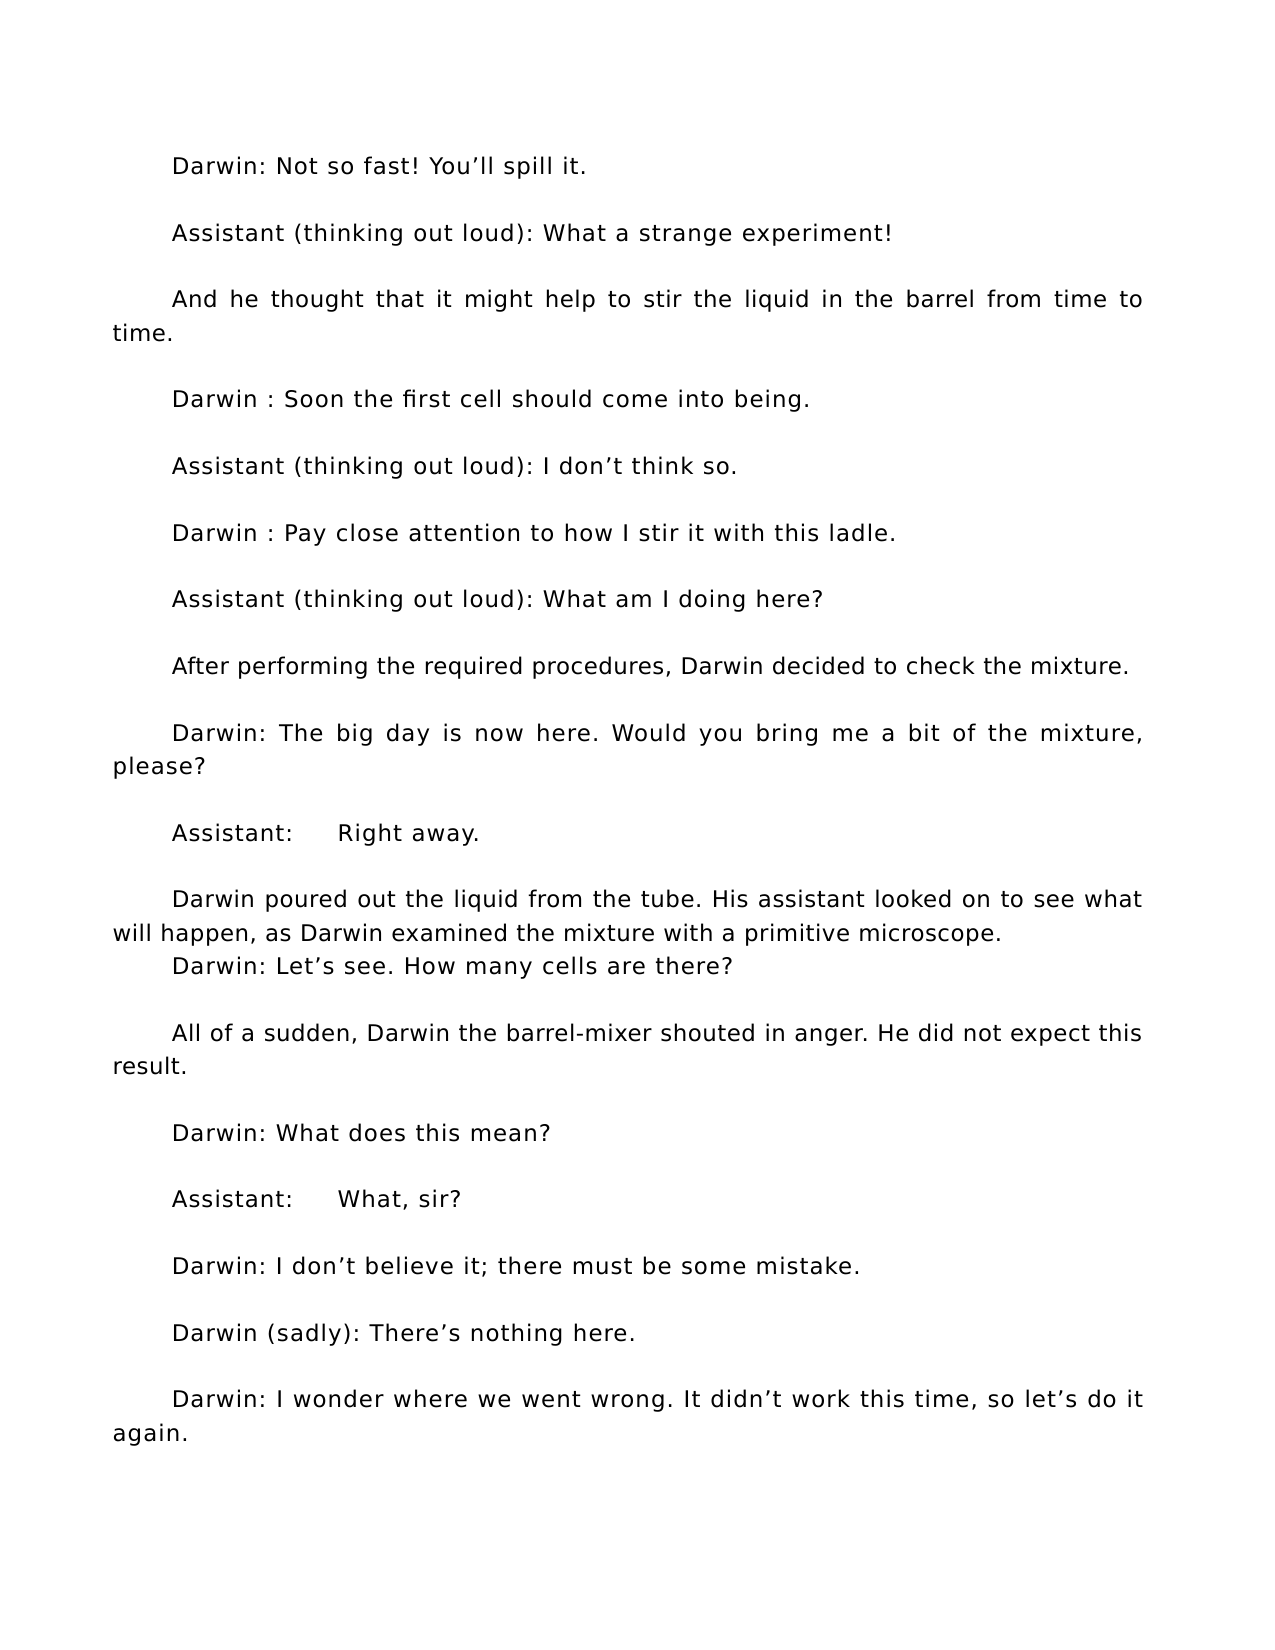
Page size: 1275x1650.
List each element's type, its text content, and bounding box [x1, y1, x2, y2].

text Darwin: Let’s see. How many cells are there? [112, 948, 1145, 981]
text Darwin poured out the liquid from the tube. His assistant looked on to see what will happen, as Darwin examined the mixture with a primitive microscope. [112, 881, 1145, 948]
text Darwin: I wonder where we went wrong. It didn’t work this time, so let’s do it again. [112, 1381, 1145, 1448]
text Darwin (sadly): There’s nothing here. [112, 1314, 1145, 1348]
text Assistant (thinking out loud): What a strange experiment! [112, 214, 1145, 248]
text Assistant (thinking out loud): I don’t think so. [112, 448, 1145, 481]
text Darwin: The big day is now here. Would you bring me a bit of the mixture, please? [112, 714, 1145, 781]
text And he thought that it might help to stir the liquid in the barrel from time to time. [112, 281, 1145, 348]
text After performing the required procedures, Darwin decided to check the mixture. [112, 648, 1145, 681]
text Darwin: What does this mean? [112, 1114, 1145, 1148]
text Assistant: What, sir? [112, 1181, 1145, 1214]
text Darwin : Pay close attention to how I stir it with this ladle. [112, 514, 1145, 548]
text Assistant: Right away. [112, 814, 1145, 848]
text Darwin: I don’t believe it; there must be some mistake. [112, 1248, 1145, 1281]
text Assistant (thinking out loud): What am I doing here? [112, 581, 1145, 614]
text Darwin : Soon the first cell should come into being. [112, 381, 1145, 414]
text All of a sudden, Darwin the barrel-mixer shouted in anger. He did not expect this result. [112, 1014, 1145, 1081]
text Darwin: Not so fast! You’ll spill it. [112, 148, 1145, 181]
